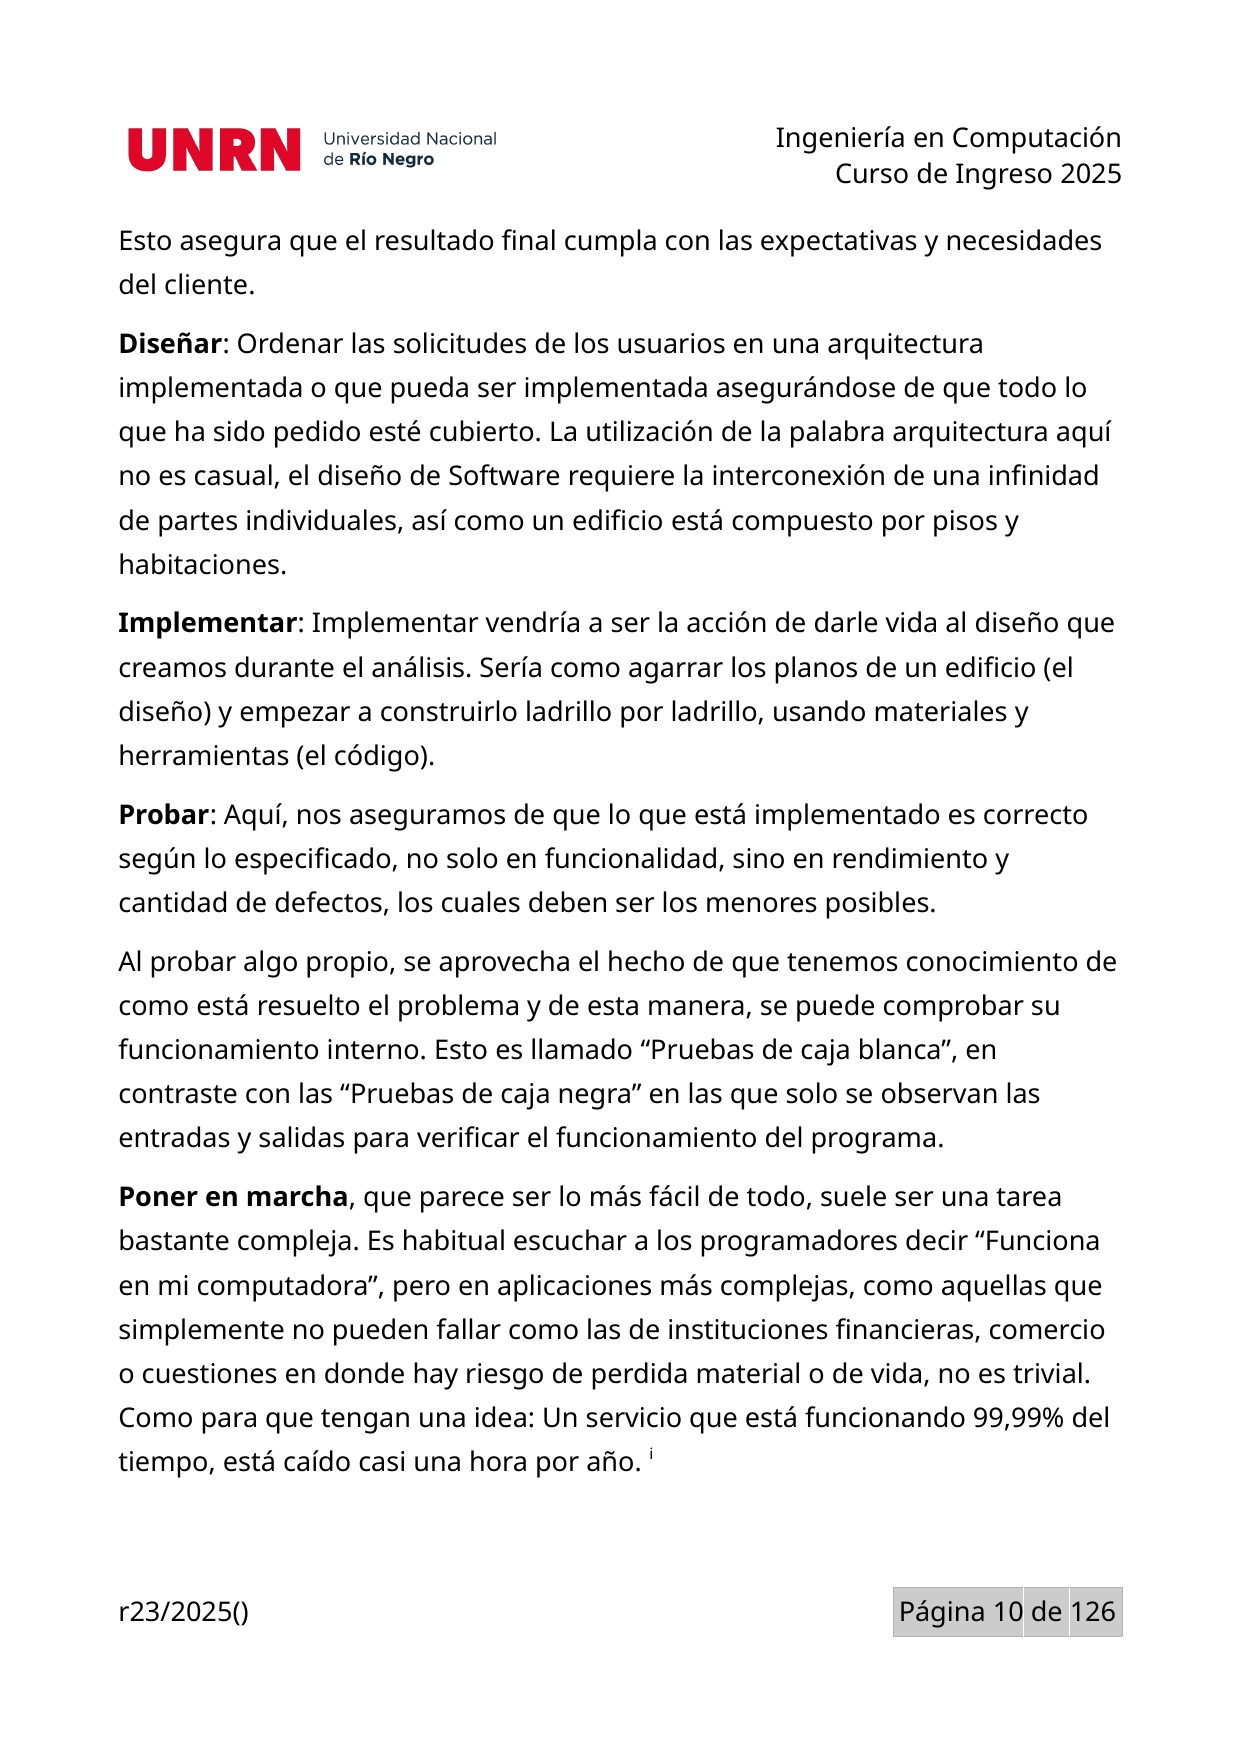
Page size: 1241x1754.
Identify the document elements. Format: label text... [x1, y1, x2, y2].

picture [118, 118, 505, 180]
text Poner en marcha, que parece ser lo más fácil de todo, suele ser una tarea bastante compleja. Es habitual escuchar a los programadores decir “Funciona en mi computadora”, pero en aplicaciones más complejas, como aquellas que simplemente no pueden fallar como las de instituciones financieras, comercio o cuestiones en donde hay riesgo de perdida material o de vida, no es trivial. Como para que tengan una idea: Un servicio que está funcionando 99,99% del tiempo, está caído casi una hora por año. [118, 1178, 1122, 1479]
text Diseñar: Ordenar las solicitudes de los usuarios en una arquitectura implementada o que pueda ser implementada asegurándose de que todo lo que ha sido pedido esté cubierto. La utilización de la palabra arquitectura aquí no es casual, el diseño de Software requiere la interconexión de una infinidad de partes individuales, así como un edificio está compuesto por pisos y habitaciones. [118, 324, 1122, 582]
text Implementar: Implementar vendría a ser la acción de darle vida al diseño que creamos durante el análisis. Sería como agarrar los planos de un edificio (el diseño) y empezar a construirlo ladrillo por ladrillo, usando materiales y herramientas (el código). [118, 604, 1122, 773]
text Probar: Aquí, nos aseguramos de que lo que está implementado es correcto según lo especificado, no solo en funcionalidad, sino en rendimiento y cantidad de defectos, los cuales deben ser los menores posibles. [118, 795, 1122, 920]
text Esto asegura que el resultado final cumpla con las expectativas y necesidades del cliente. [118, 221, 1122, 302]
text Al probar algo propio, se aprovecha el hecho de que tenemos conocimiento de como está resuelto el problema y de esta manera, se puede comprobar su funcionamiento interno. Esto es llamado “Pruebas de caja blanca”, en contraste con las “Pruebas de caja negra” en las que solo se observan las entradas y salidas para verificar el funcionamiento del programa. [118, 942, 1122, 1156]
